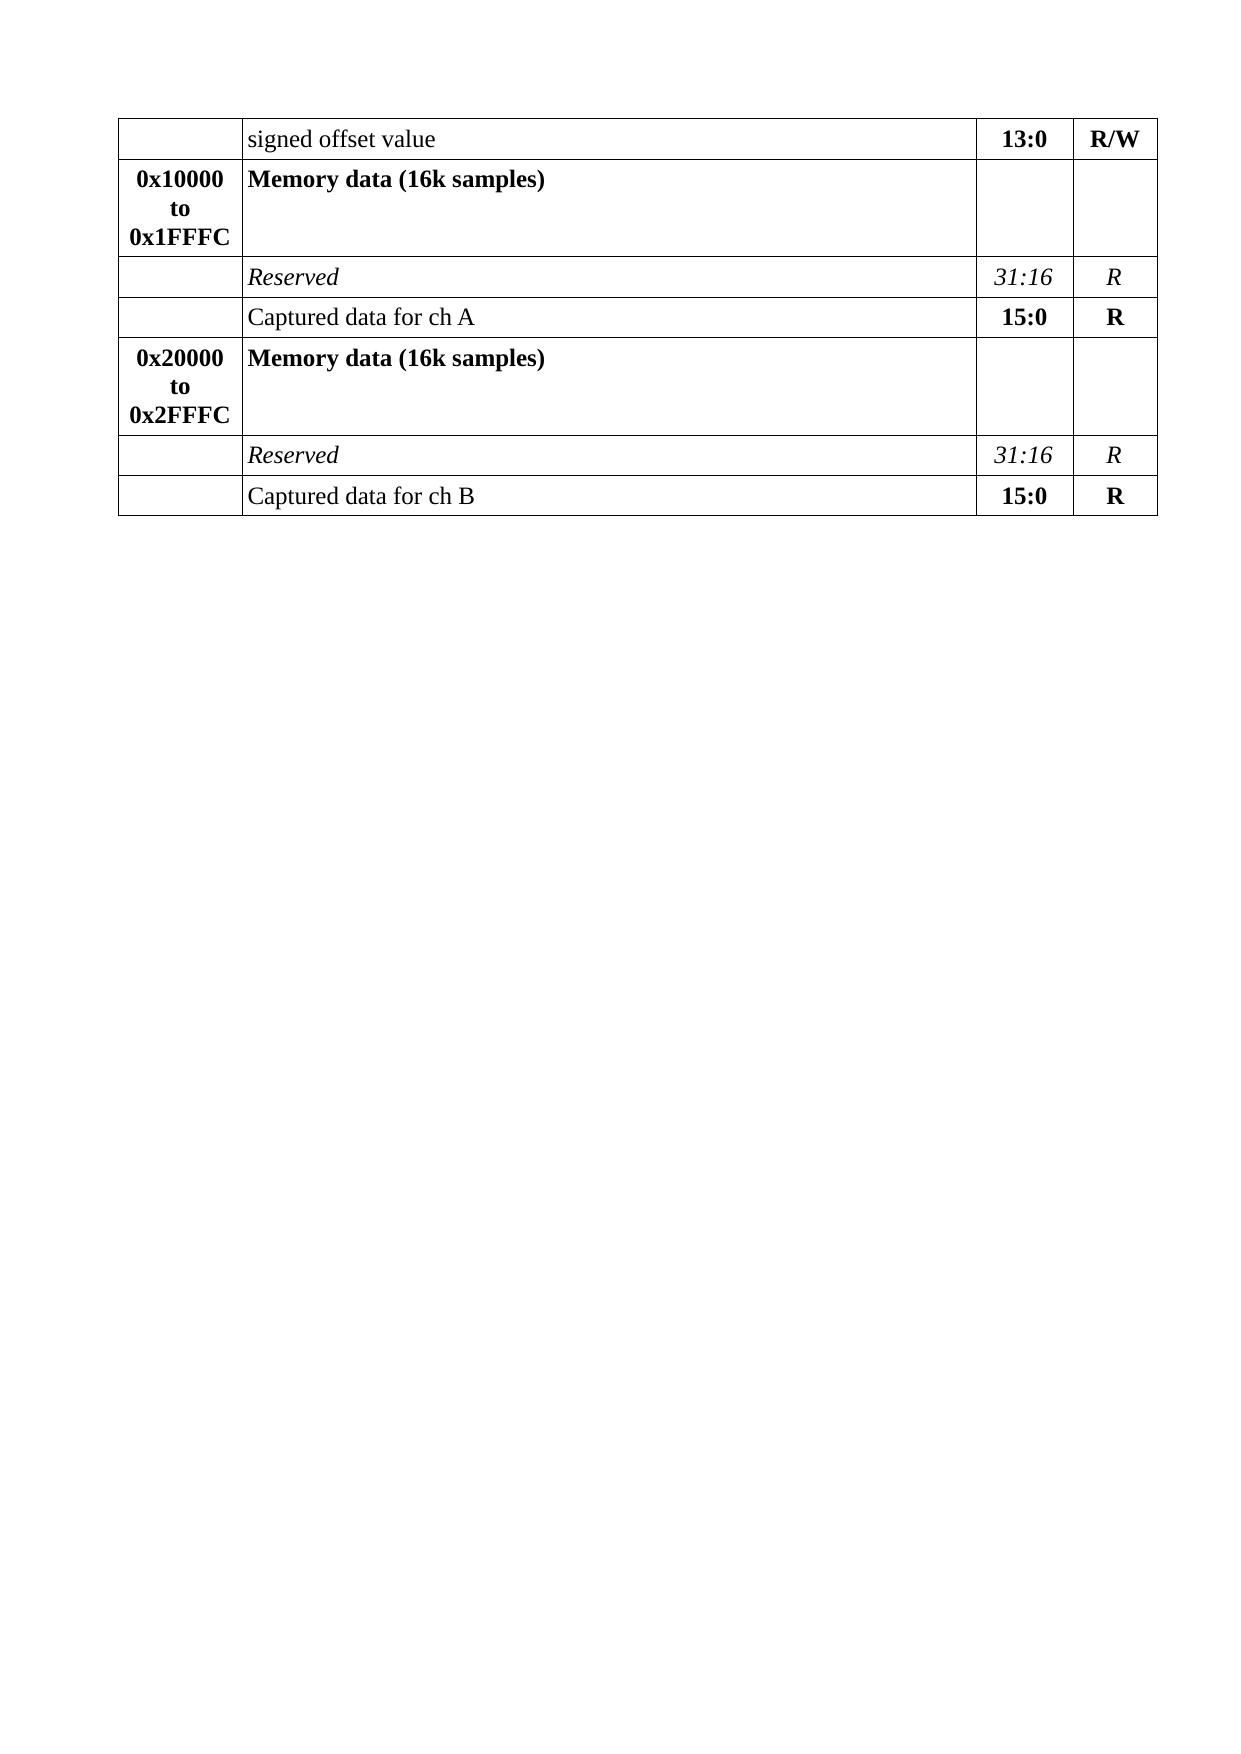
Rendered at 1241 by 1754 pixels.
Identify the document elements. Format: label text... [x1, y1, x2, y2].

table_cell Memory data (16k samples) [243, 338, 976, 435]
table_cell [119, 298, 242, 337]
table_cell Memory data (16k samples) [243, 160, 976, 256]
table_cell Reserved [243, 257, 976, 297]
table_cell [977, 338, 1073, 435]
table_cell 15:0 [977, 298, 1073, 337]
table_cell [119, 436, 242, 475]
table_cell 0x20000 to 0x2FFFC [119, 338, 242, 435]
table_cell R [1074, 436, 1157, 475]
table_cell signed offset value [243, 119, 976, 158]
table_cell Captured data for ch B [243, 476, 976, 515]
table_cell 31:16 [977, 436, 1073, 475]
table_cell 31:16 [977, 257, 1073, 297]
table_cell R [1074, 476, 1157, 515]
table_cell R [1074, 257, 1157, 297]
table_cell Captured data for ch A [243, 298, 976, 337]
table_cell 13:0 [977, 119, 1073, 158]
table_cell [119, 257, 242, 297]
table_cell [1074, 338, 1157, 435]
table_cell R/W [1074, 119, 1157, 158]
table_cell R [1074, 298, 1157, 337]
table_cell Reserved [243, 436, 976, 475]
table_cell [1074, 160, 1157, 256]
table_cell [977, 160, 1073, 256]
table_cell [119, 119, 242, 158]
table_cell 0x10000 to 0x1FFFC [119, 160, 242, 256]
table_cell 15:0 [977, 476, 1073, 515]
table_cell [119, 476, 242, 515]
